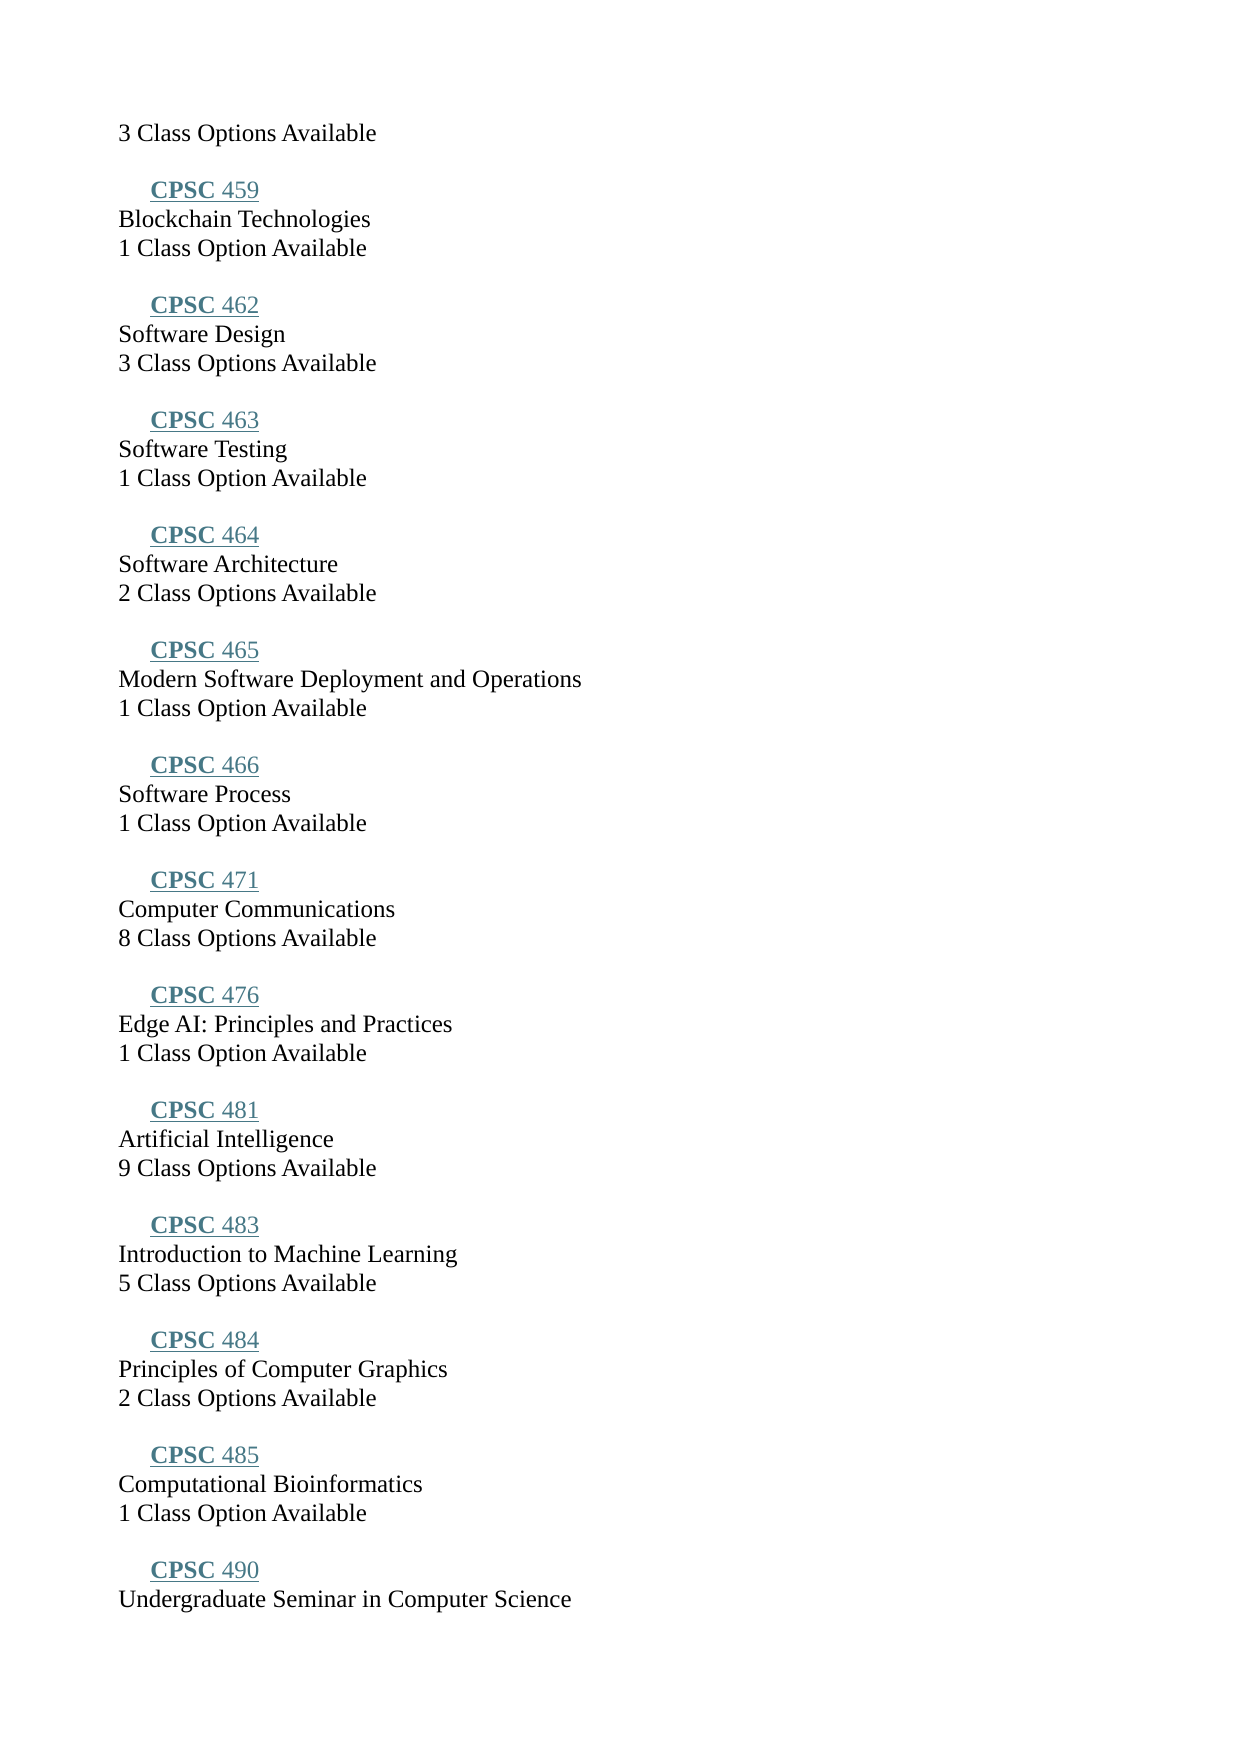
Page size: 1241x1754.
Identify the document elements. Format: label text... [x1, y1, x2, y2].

text 8 Class Options Available [118, 923, 1122, 952]
text Software Testing [118, 434, 1122, 463]
text 9 Class Options Available [118, 1153, 1122, 1182]
text 1 Class Option Available [118, 693, 1122, 722]
text Computational Bioinformatics [118, 1469, 1122, 1498]
text Introduction to Machine Learning [118, 1239, 1122, 1268]
text Software Design [118, 319, 1122, 348]
text Principles of Computer Graphics [118, 1354, 1122, 1383]
text 1 Class Option Available [118, 233, 1122, 262]
text  CPSC 471 [118, 866, 1122, 894]
text Undergraduate Seminar in Computer Science [118, 1584, 1122, 1613]
text Edge AI: Principles and Practices [118, 1009, 1122, 1038]
text  CPSC 462 [118, 291, 1122, 319]
text 1 Class Option Available [118, 463, 1122, 492]
text  CPSC 481 [118, 1096, 1122, 1124]
text 2 Class Options Available [118, 578, 1122, 607]
text 2 Class Options Available [118, 1383, 1122, 1412]
text  CPSC 463 [118, 406, 1122, 434]
text  CPSC 476 [118, 981, 1122, 1009]
text 1 Class Option Available [118, 1038, 1122, 1067]
text  CPSC 464 [118, 521, 1122, 549]
text  CPSC 484 [118, 1326, 1122, 1354]
text  CPSC 465 [118, 636, 1122, 664]
text Software Architecture [118, 549, 1122, 578]
text  CPSC 459 [118, 176, 1122, 204]
text 1 Class Option Available [118, 1498, 1122, 1527]
text Computer Communications [118, 894, 1122, 923]
text Blockchain Technologies [118, 204, 1122, 233]
text 3 Class Options Available [118, 348, 1122, 377]
text Software Process [118, 779, 1122, 808]
text  CPSC 466 [118, 751, 1122, 779]
text  CPSC 490 [118, 1556, 1122, 1584]
text  CPSC 485 [118, 1441, 1122, 1469]
text 1 Class Option Available [118, 808, 1122, 837]
text Artificial Intelligence [118, 1124, 1122, 1153]
text  CPSC 483 [118, 1211, 1122, 1239]
text 3 Class Options Available [118, 118, 1122, 147]
text 5 Class Options Available [118, 1268, 1122, 1297]
text Modern Software Deployment and Operations [118, 664, 1122, 693]
